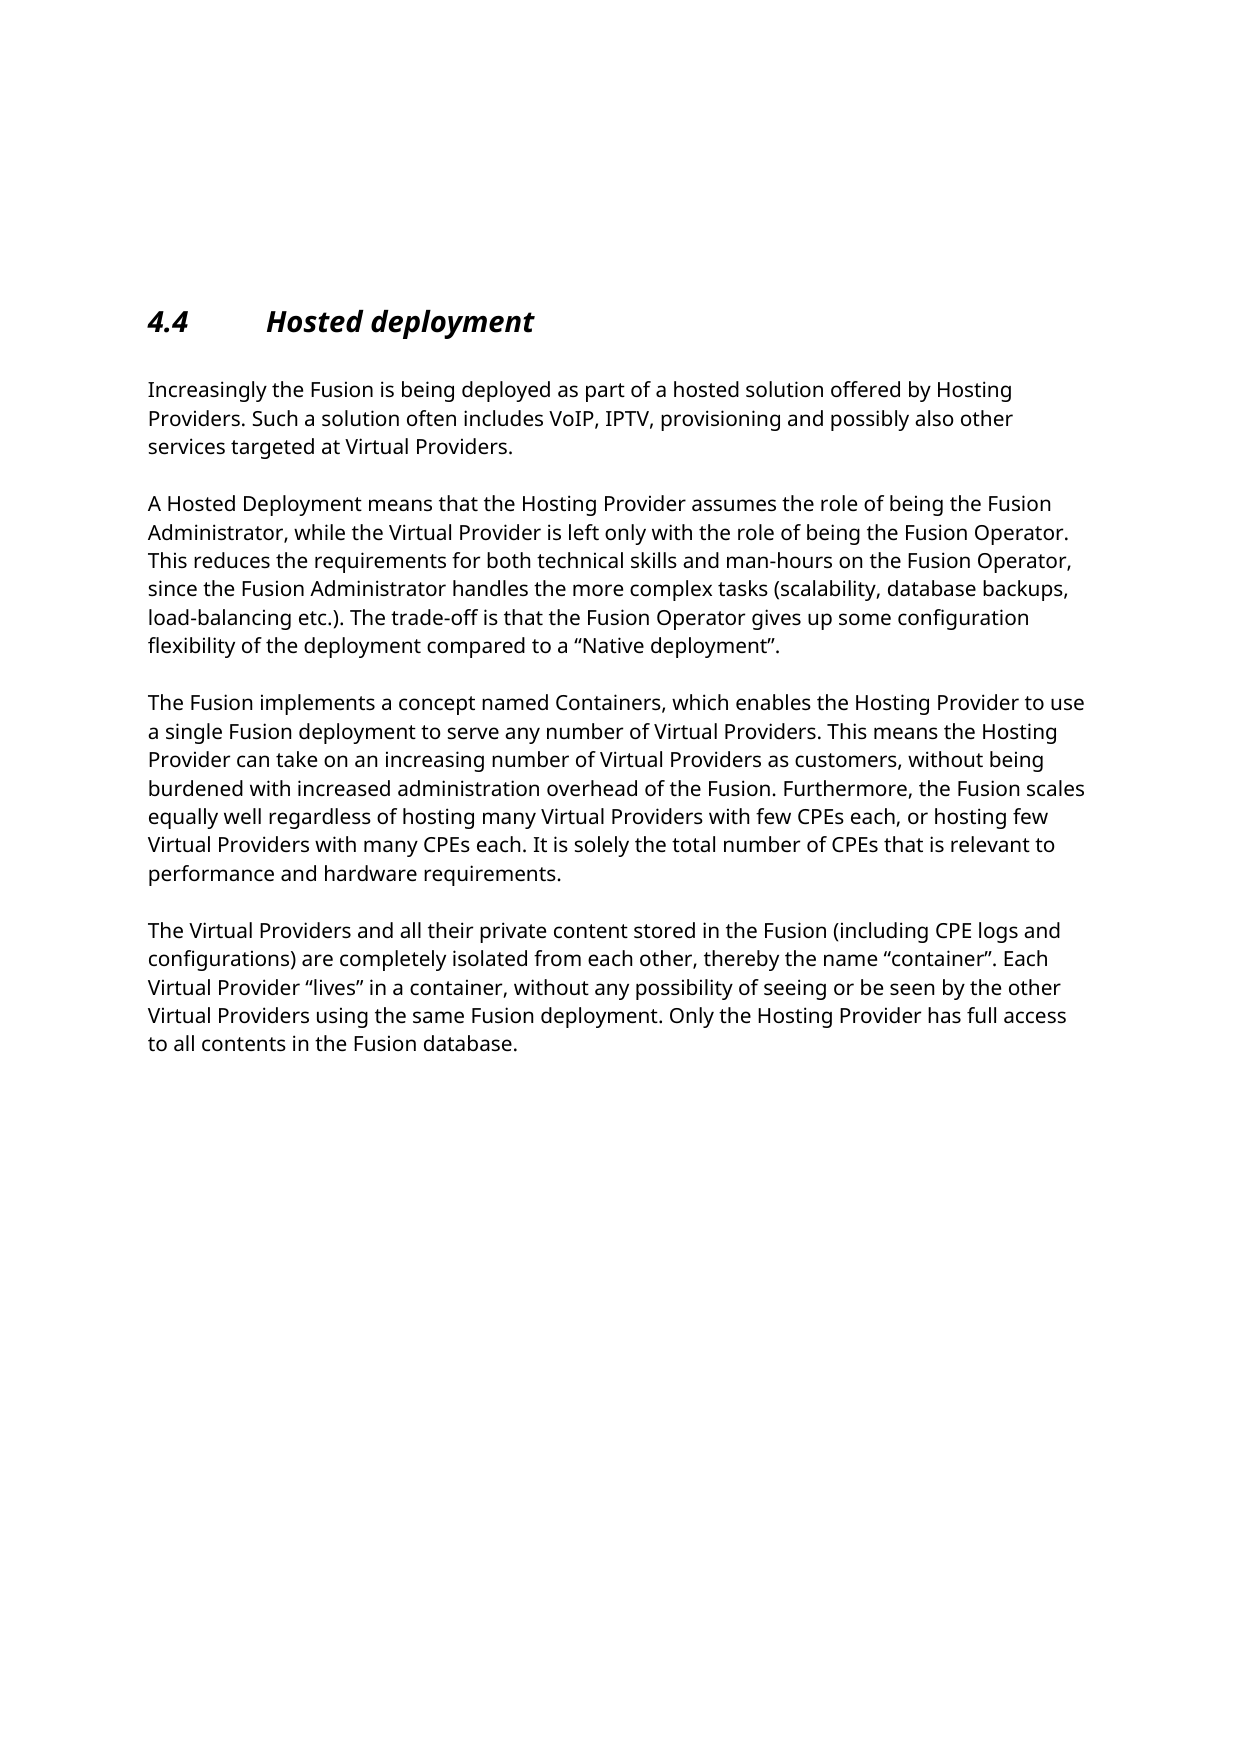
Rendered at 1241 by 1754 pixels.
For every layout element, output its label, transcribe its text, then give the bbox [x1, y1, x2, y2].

text The Virtual Providers and all their private content stored in the Fusion (including CPE logs and configurations) are completely isolated from each other, thereby the name “container”. Each Virtual Provider “lives” in a container, without any possibility of seeing or be seen by the other Virtual Providers using the same Fusion deployment. Only the Hosting Provider has full access to all contents in the Fusion database. [148, 916, 1092, 1058]
text The Fusion implements a concept named Containers, which enables the Hosting Provider to use a single Fusion deployment to serve any number of Virtual Providers. This means the Hosting Provider can take on an increasing number of Virtual Providers as customers, without being burdened with increased administration overhead of the Fusion. Furthermore, the Fusion scales equally well regardless of hosting many Virtual Providers with few CPEs each, or hosting few Virtual Providers with many CPEs each. It is solely the total number of CPEs that is relevant to performance and hardware requirements. [148, 688, 1092, 887]
text A Hosted Deployment means that the Hosting Provider assumes the role of being the Fusion Administrator, while the Virtual Provider is left only with the role of being the Fusion Operator. This reduces the requirements for both technical skills and man-hours on the Fusion Operator, since the Fusion Administrator handles the more complex tasks (scalability, database backups, load-balancing etc.). The trade-off is that the Fusion Operator gives up some configuration flexibility of the deployment compared to a “Native deployment”. [148, 489, 1092, 660]
text Increasingly the Fusion is being deployed as part of a hosted solution offered by Hosting Providers. Such a solution often includes VoIP, IPTV, provisioning and possibly also other services targeted at Virtual Providers. [148, 376, 1092, 461]
subtitle Hosted deployment [148, 301, 1092, 341]
